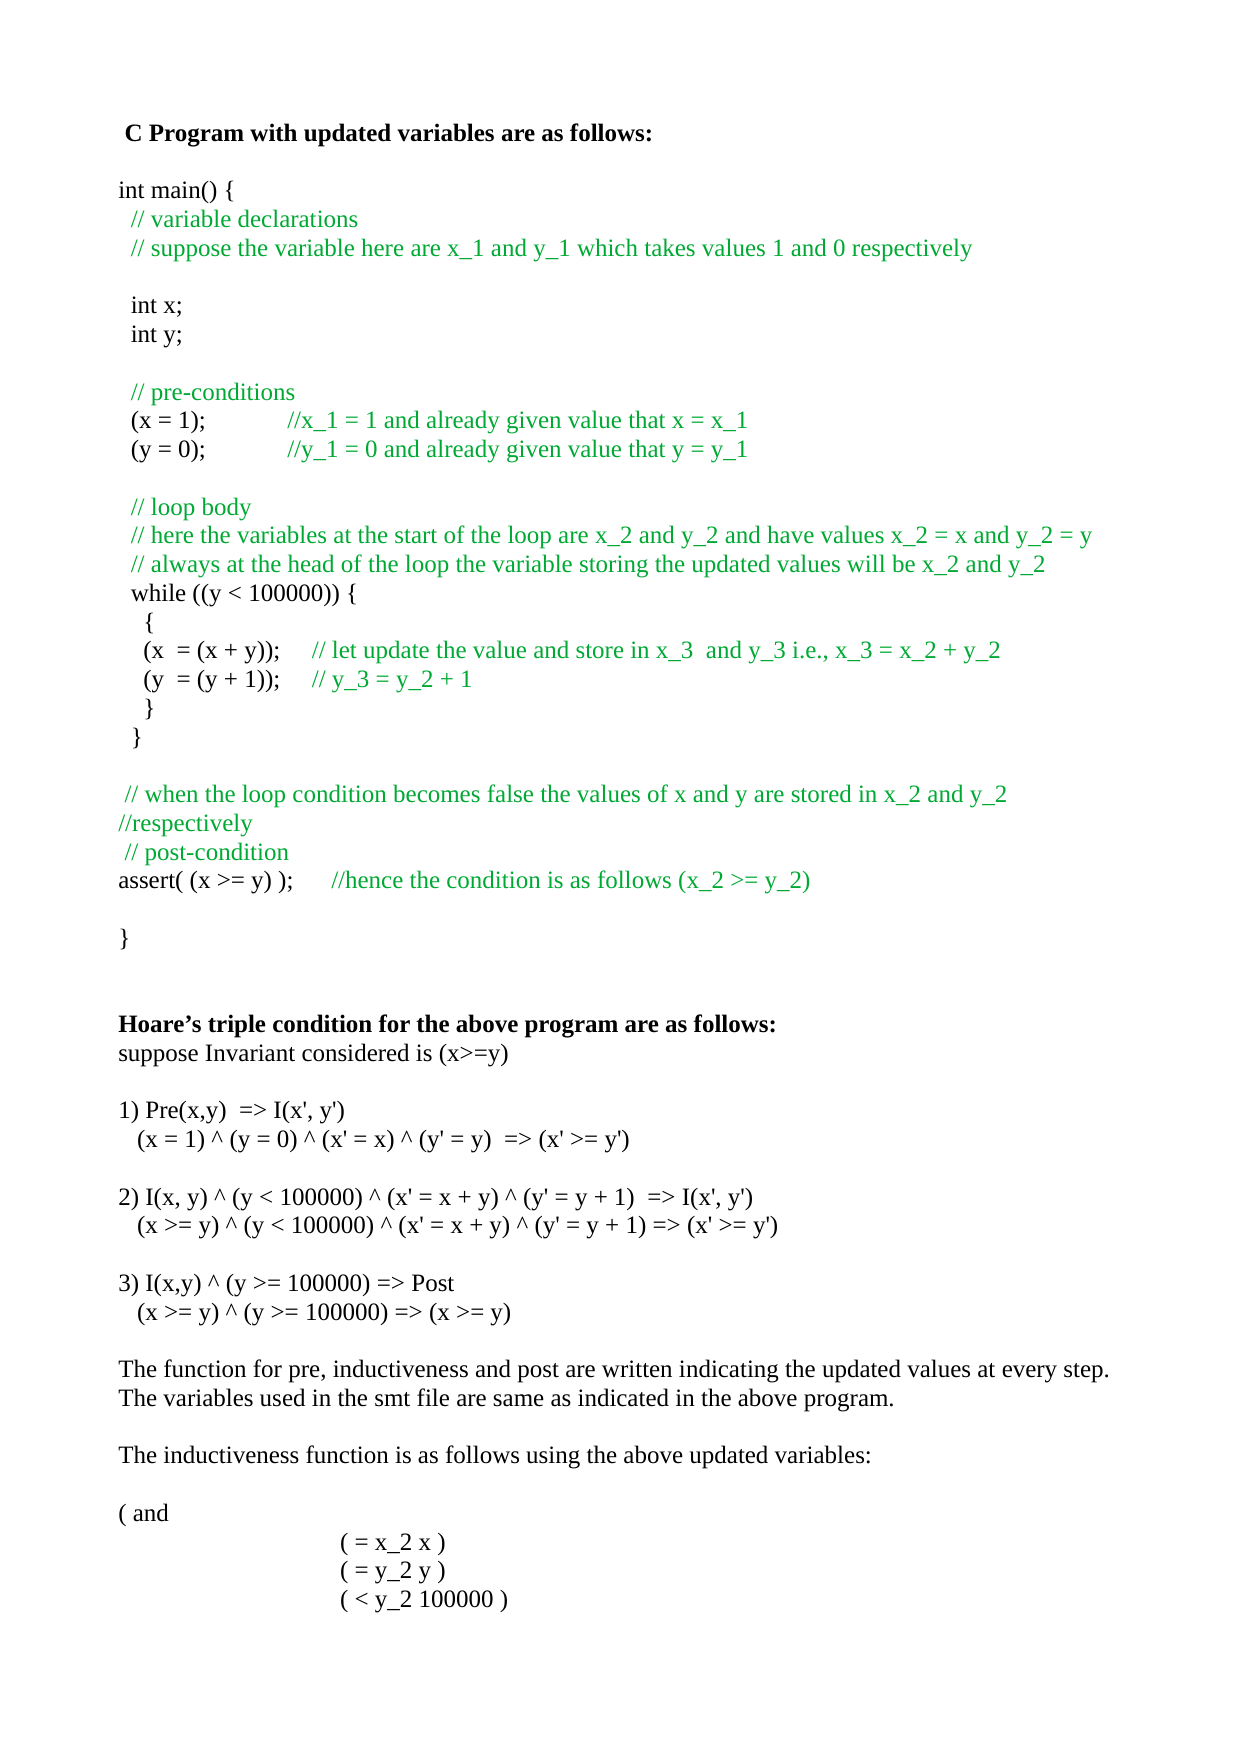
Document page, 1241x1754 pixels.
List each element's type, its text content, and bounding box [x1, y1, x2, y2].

text The inductiveness function is as follows using the above updated variables: [118, 1441, 1122, 1469]
text (y = (y + 1)); // y_3 = y_2 + 1 [118, 664, 1122, 693]
text int main() { [118, 176, 1122, 204]
text suppose Invariant considered is (x>=y) [118, 1038, 1122, 1067]
text (x = (x + y)); // let update the value and store in x_3 and y_3 i.e., x_3 = x_2 + y_2 [118, 636, 1122, 664]
text (y = 0); //y_1 = 0 and already given value that y = y_1 [118, 434, 1122, 463]
text 2) I(x, y) ^ (y < 100000) ^ (x' = x + y) ^ (y' = y + 1) => I(x', y') [118, 1182, 1122, 1211]
text (x >= y) ^ (y < 100000) ^ (x' = x + y) ^ (y' = y + 1) => (x' >= y') [118, 1211, 1122, 1239]
text ( = y_2 y ) [118, 1556, 1122, 1584]
text The function for pre, inductiveness and post are written indicating the updated values at every step. The variables used in the smt file are same as indicated in the above program. [118, 1354, 1122, 1412]
text int y; [118, 319, 1122, 348]
text ( and [118, 1498, 1122, 1527]
text // loop body [118, 492, 1122, 521]
text } [118, 693, 1122, 722]
text // suppose the variable here are x_1 and y_1 which takes values 1 and 0 respectively [118, 233, 1122, 262]
text 1) Pre(x,y) => I(x', y') [118, 1096, 1122, 1124]
text ( < y_2 100000 ) [118, 1584, 1122, 1613]
text // here the variables at the start of the loop are x_2 and y_2 and have values x_2 = x and y_2 = y [118, 521, 1122, 549]
text // post-condition [118, 837, 1122, 866]
text // always at the head of the loop the variable storing the updated values will be x_2 and y_2 [118, 549, 1122, 578]
text 3) I(x,y) ^ (y >= 100000) => Post [118, 1268, 1122, 1297]
text { [118, 607, 1122, 636]
text // variable declarations [118, 204, 1122, 233]
text } [118, 923, 1122, 952]
text (x = 1); //x_1 = 1 and already given value that x = x_1 [118, 406, 1122, 434]
text Hoare’s triple condition for the above program are as follows: [118, 1009, 1122, 1038]
text int x; [118, 291, 1122, 319]
text (x >= y) ^ (y >= 100000) => (x >= y) [118, 1297, 1122, 1326]
text assert( (x >= y) ); //hence the condition is as follows (x_2 >= y_2) [118, 866, 1122, 894]
text // pre-conditions [118, 377, 1122, 406]
text while ((y < 100000)) { [118, 578, 1122, 607]
text C Program with updated variables are as follows: [118, 118, 1122, 147]
text } [118, 722, 1122, 751]
text (x = 1) ^ (y = 0) ^ (x' = x) ^ (y' = y) => (x' >= y') [118, 1124, 1122, 1153]
text ( = x_2 x ) [118, 1527, 1122, 1556]
text // when the loop condition becomes false the values of x and y are stored in x_2 and y_2 //respectively [118, 779, 1122, 837]
